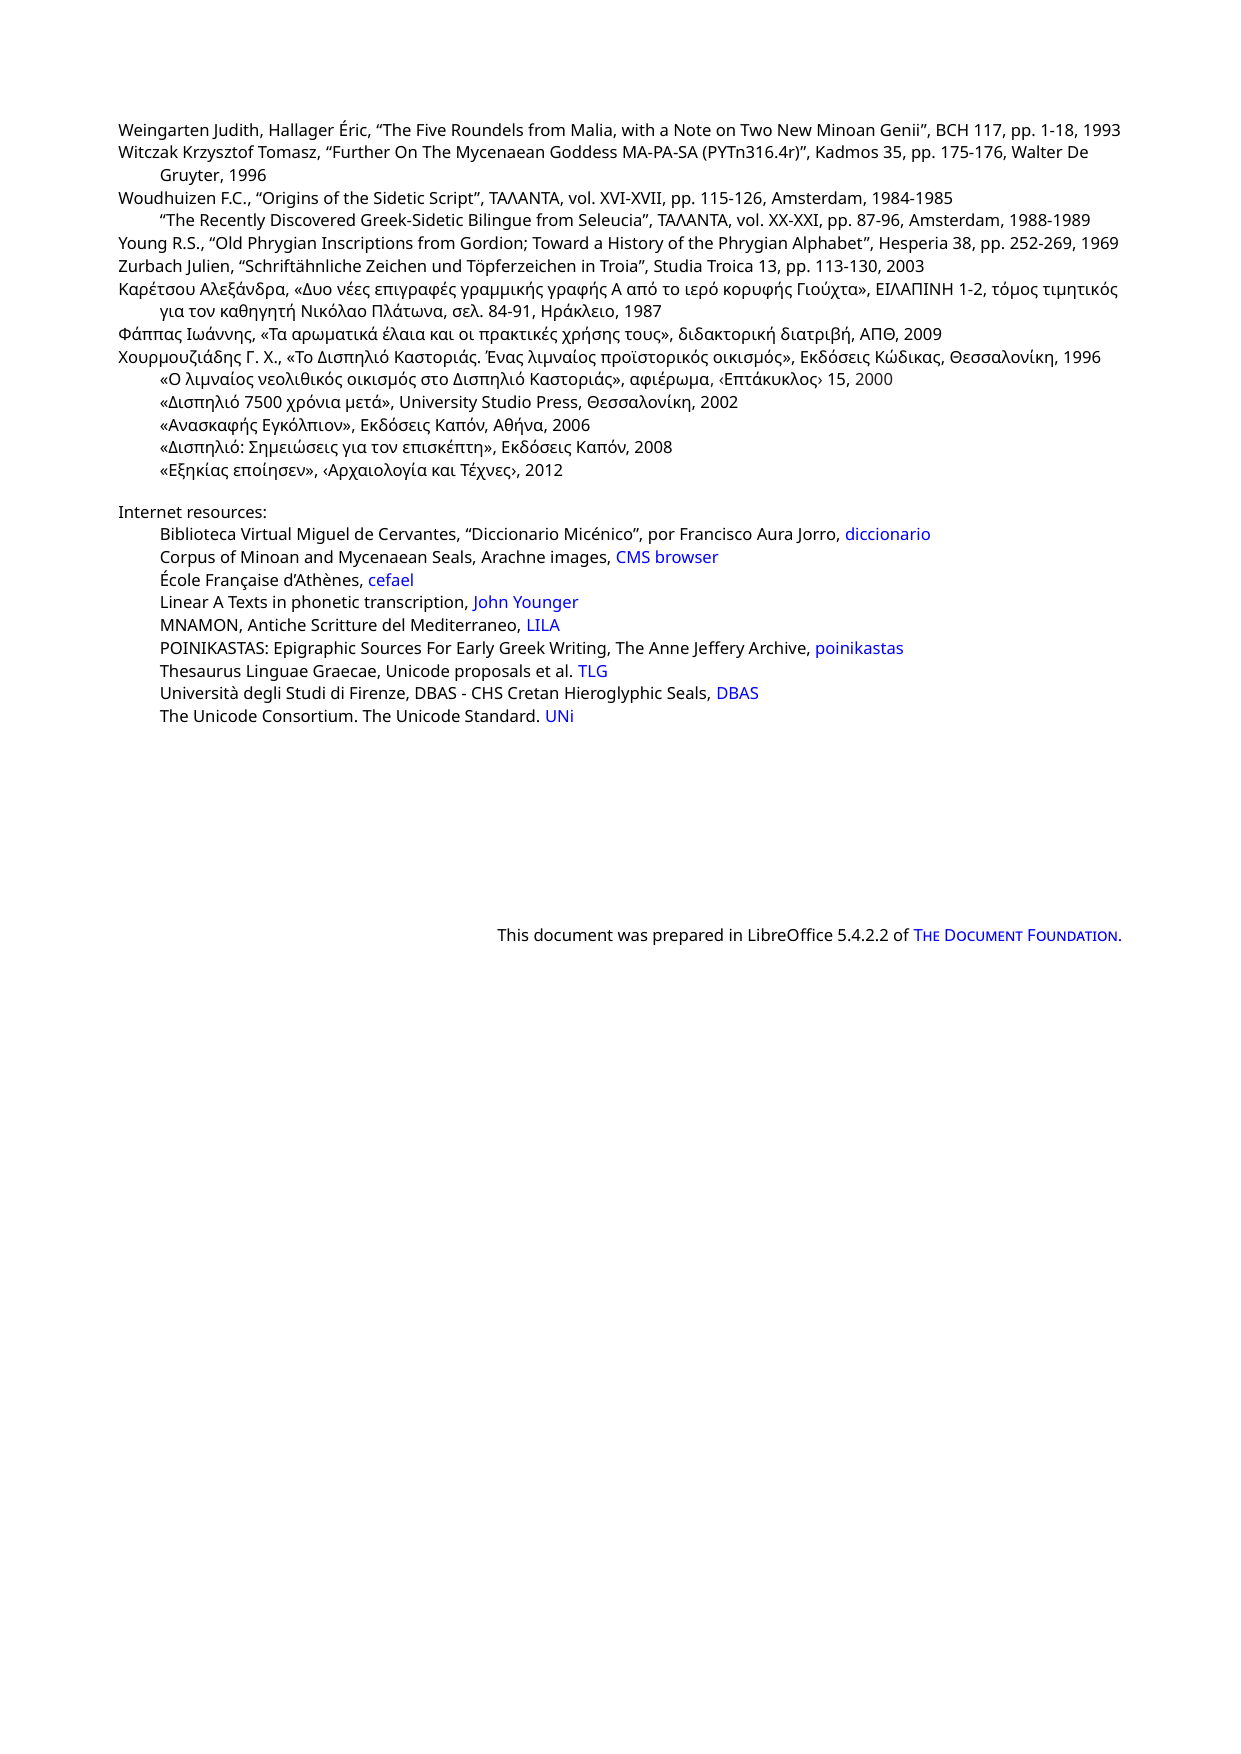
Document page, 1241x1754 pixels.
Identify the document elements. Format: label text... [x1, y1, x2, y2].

text Φάππας Ιωάννης, «Τα αρωματικά έλαια και οι πρακτικές χρήσης τους», διδακτορική διατριβή, ΑΠΘ, 2009 [118, 322, 1122, 345]
text Witczak Krzysztof Tomasz, “Further On The Mycenaean Goddess MA-PA-SA (PYTn316.4r)”, Kadmos 35, pp. 175-176, Walter De Gruyter, 1996 [118, 141, 1122, 186]
text Internet resources: Biblioteca Virtual Miguel de Cervantes, “Diccionario Micénico”, por Francisco Aura Jorro, diccionario Corpus of Minoan and Mycenaean Seals, Arachne images, CMS browser École Française d’Athènes, cefael Linear A Texts in phonetic transcription, John Younger MNAMON, Antiche Scritture del Mediterraneo, LILA POINIKASTAS: Epigraphic Sources For Early Greek Writing, The Anne Jeffery Archive, poinikastas Thesaurus Linguae Graecae, Unicode proposals et al. TLG Università degli Studi di Firenze, DBAS - CHS Cretan Hieroglyphic Seals, DBAS The Unicode Consortium. The Unicode Standard. UNi [118, 500, 1122, 727]
text Woudhuizen F.C., “Origins of the Sidetic Script”, ΤΑΛΑΝΤΑ, vol. XVI-XVII, pp. 115-126, Amsterdam, 1984-1985 “The Recently Discovered Greek-Sidetic Bilingue from Seleucia”, ΤΑΛΑΝΤΑ, vol. XX-XXI, pp. 87-96, Amsterdam, 1988-1989 [118, 186, 1122, 232]
text This document was prepared in LibreOffice 5.4.2.2 of The Document Foundation. [118, 924, 1122, 947]
text Καρέτσου Αλεξάνδρα, «Δυο νέες επιγραφές γραμμικής γραφής Α από το ιερό κορυφής Γιούχτα», ΕΙΛΑΠΙΝΗ 1-2, τόμος τιμητικός για τον καθηγητή Νικόλαο Πλάτωνα, σελ. 84-91, Ηράκλειο, 1987 [118, 277, 1122, 322]
text Zurbach Julien, “Schriftähnliche Zeichen und Töpferzeichen in Troia”, Studia Troica 13, pp. 113-130, 2003 [118, 254, 1122, 277]
text Χουρμουζιάδης Γ. Χ., «Το Δισπηλιό Καστοριάς. Ένας λιμναίος προϊστορικός οικισμός», Εκδόσεις Κώδικας, Θεσσαλονίκη, 1996 «Ο λιμναίος νεολιθικός οικισμός στο Δισπηλιό Καστοριάς», αφιέρωμα, ‹Επτάκυκλος› 15, 2000 «Δισπηλιό 7500 χρόνια μετά», University Studio Press, Θεσσαλονίκη, 2002 «Ανασκαφής Εγκόλπιον», Εκδόσεις Καπόν, Αθήνα, 2006 «Δισπηλιό: Σημειώσεις για τον επισκέπτη», Εκδόσεις Καπόν, 2008 «Εξηκίας εποίησεν», ‹Αρχαιολογία και Τέχνες›, 2012 [118, 345, 1122, 481]
text Weingarten Judith, Hallager Éric, “The Five Roundels from Malia, with a Note on Two New Minoan Genii”, BCH 117, pp. 1-18, 1993 [118, 118, 1122, 141]
text Young R.S., “Old Phrygian Inscriptions from Gordion; Toward a History of the Phrygian Alphabet”, Hesperia 38, pp. 252-269, 1969 [118, 232, 1122, 254]
